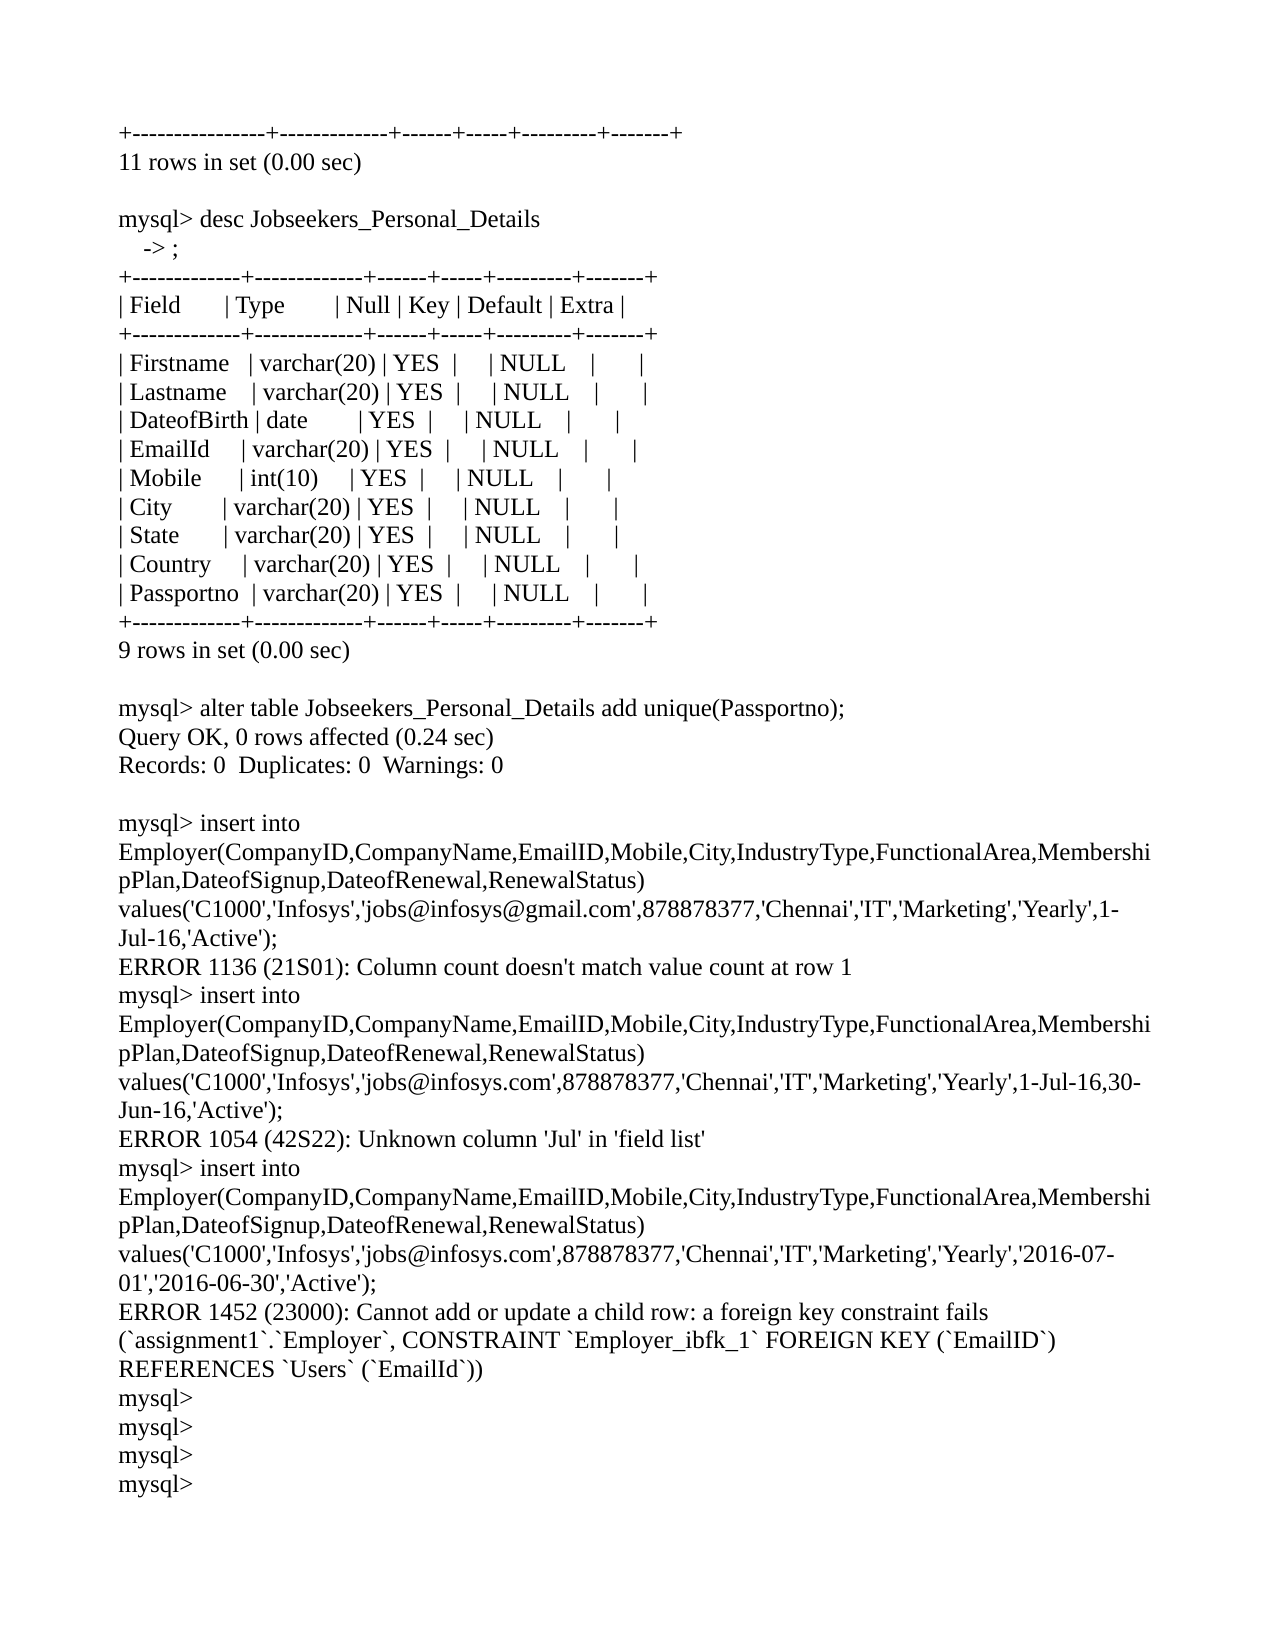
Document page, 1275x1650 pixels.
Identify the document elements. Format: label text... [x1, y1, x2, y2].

text +-------------+-------------+------+-----+---------+-------+ [118, 607, 1157, 636]
text ERROR 1452 (23000): Cannot add or update a child row: a foreign key constraint fails (`assignment1`.`Employer`, CONSTRAINT `Employer_ibfk_1` FOREIGN KEY (`EmailID`) REFERENCES `Users` (`EmailId`)) [118, 1297, 1157, 1383]
text mysql> insert into Employer(CompanyID,CompanyName,EmailID,Mobile,City,IndustryType,FunctionalArea,MembershipPlan,DateofSignup,DateofRenewal,RenewalStatus) values('C1000','Infosys','jobs@infosys@gmail.com',878878377,'Chennai','IT','Marketing','Yearly',1-Jul-16,'Active'); [118, 808, 1157, 952]
text | City | varchar(20) | YES | | NULL | | [118, 492, 1157, 521]
text | Mobile | int(10) | YES | | NULL | | [118, 463, 1157, 492]
text -> ; [118, 233, 1157, 262]
text mysql> [118, 1383, 1157, 1412]
text | Country | varchar(20) | YES | | NULL | | [118, 549, 1157, 578]
text mysql> [118, 1412, 1157, 1441]
text | Firstname | varchar(20) | YES | | NULL | | [118, 348, 1157, 377]
text Query OK, 0 rows affected (0.24 sec) [118, 722, 1157, 751]
text mysql> insert into Employer(CompanyID,CompanyName,EmailID,Mobile,City,IndustryType,FunctionalArea,MembershipPlan,DateofSignup,DateofRenewal,RenewalStatus) values('C1000','Infosys','jobs@infosys.com',878878377,'Chennai','IT','Marketing','Yearly','2016-07-01','2016-06-30','Active'); [118, 1153, 1157, 1297]
text | DateofBirth | date | YES | | NULL | | [118, 406, 1157, 434]
text mysql> [118, 1441, 1157, 1469]
text ERROR 1054 (42S22): Unknown column 'Jul' in 'field list' [118, 1124, 1157, 1153]
text | Lastname | varchar(20) | YES | | NULL | | [118, 377, 1157, 406]
text Records: 0 Duplicates: 0 Warnings: 0 [118, 751, 1157, 779]
text | Passportno | varchar(20) | YES | | NULL | | [118, 578, 1157, 607]
text | State | varchar(20) | YES | | NULL | | [118, 521, 1157, 549]
text 9 rows in set (0.00 sec) [118, 636, 1157, 664]
text mysql> insert into Employer(CompanyID,CompanyName,EmailID,Mobile,City,IndustryType,FunctionalArea,MembershipPlan,DateofSignup,DateofRenewal,RenewalStatus) values('C1000','Infosys','jobs@infosys.com',878878377,'Chennai','IT','Marketing','Yearly',1-Jul-16,30-Jun-16,'Active'); [118, 981, 1157, 1124]
text mysql> alter table Jobseekers_Personal_Details add unique(Passportno); [118, 693, 1157, 722]
text mysql> [118, 1469, 1157, 1498]
text ERROR 1136 (21S01): Column count doesn't match value count at row 1 [118, 952, 1157, 981]
text 11 rows in set (0.00 sec) [118, 147, 1157, 176]
text | EmailId | varchar(20) | YES | | NULL | | [118, 434, 1157, 463]
text | Field | Type | Null | Key | Default | Extra | [118, 291, 1157, 319]
text mysql> desc Jobseekers_Personal_Details [118, 204, 1157, 233]
text +-------------+-------------+------+-----+---------+-------+ [118, 319, 1157, 348]
text +-------------+-------------+------+-----+---------+-------+ [118, 262, 1157, 291]
text +----------------+-------------+------+-----+---------+-------+ [118, 118, 1157, 147]
